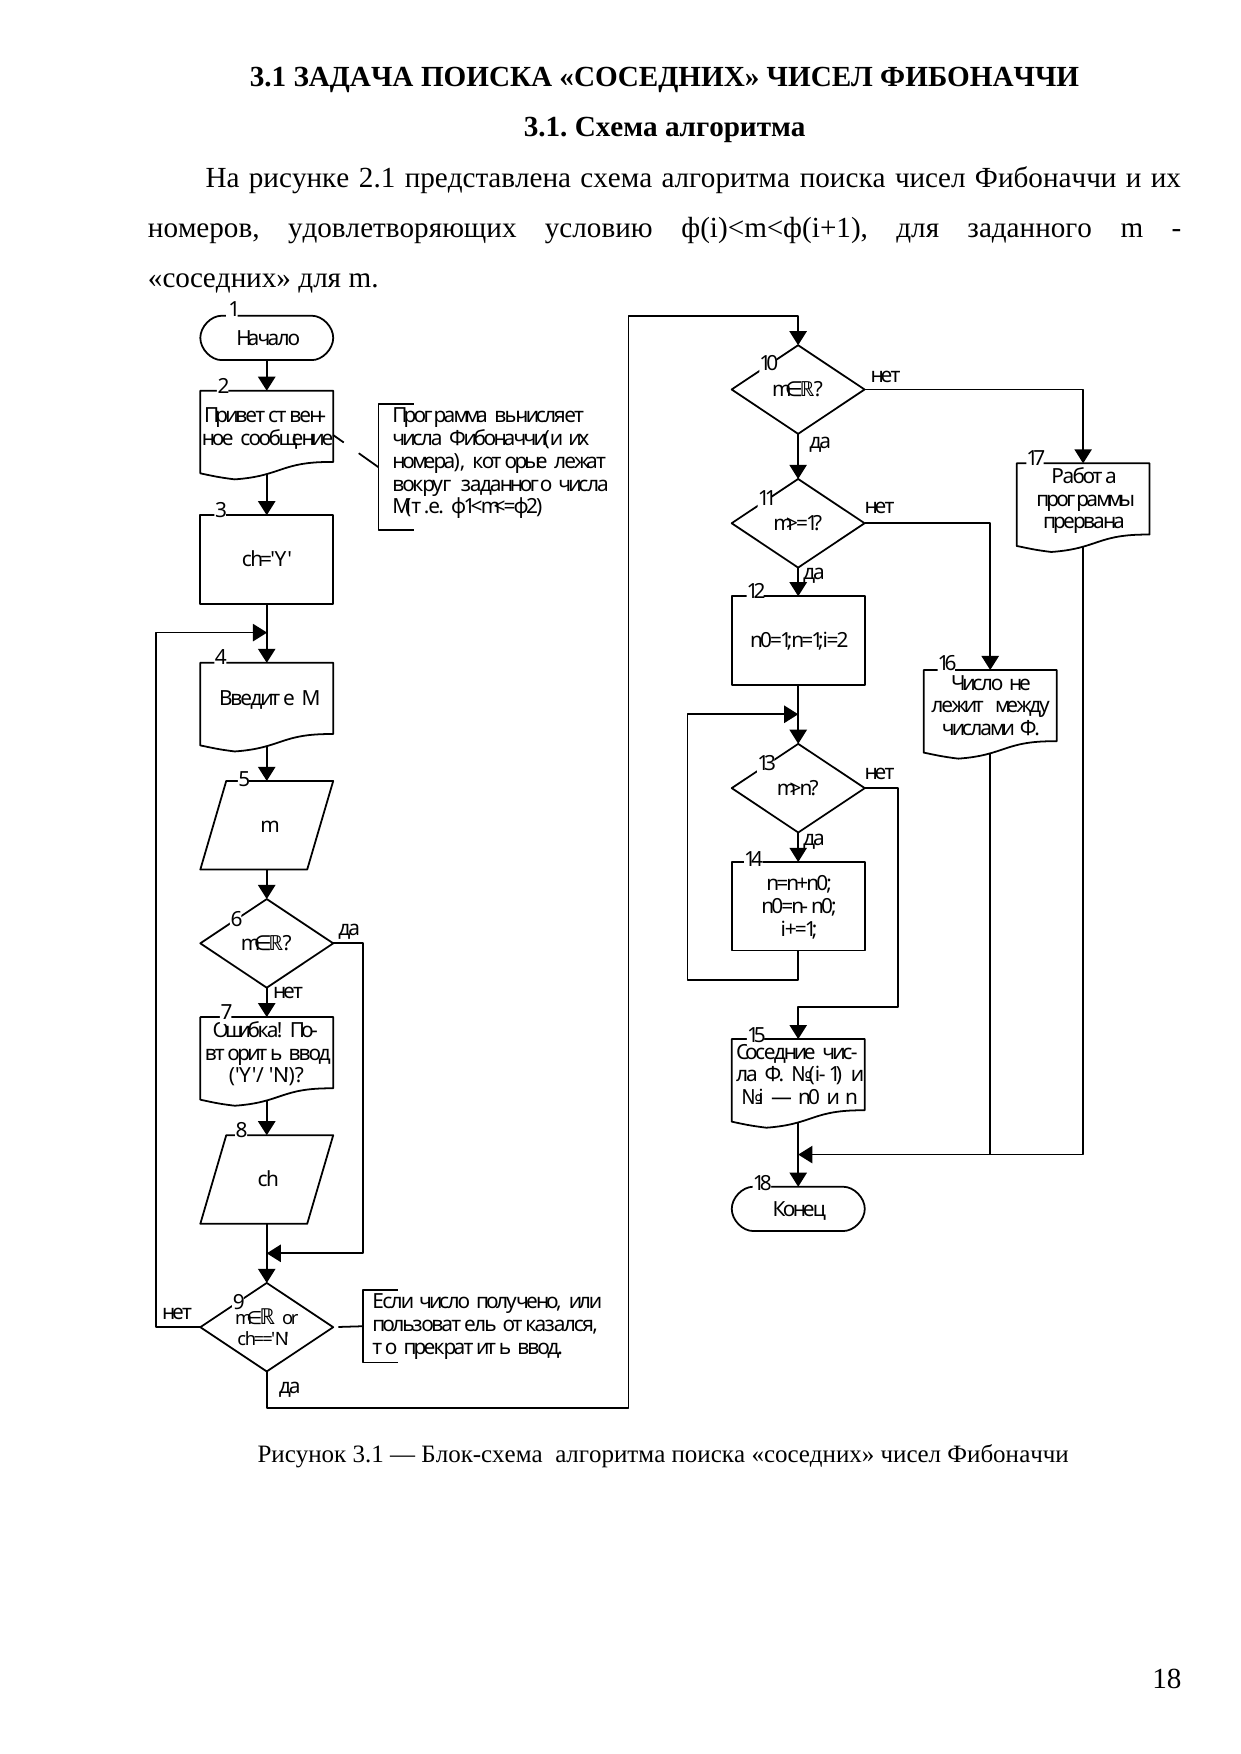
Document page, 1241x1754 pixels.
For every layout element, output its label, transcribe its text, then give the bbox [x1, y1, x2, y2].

text На рисунке 2.1 представлена схема алгоритма поиска чисел Фибоначчи и их номеров, удовлетворяющих условию ф(i)<m<ф(i+1), для заданного m - «соседних» для m. [148, 160, 1181, 294]
subtitle 3.1. Схема алгоритма [207, 109, 1122, 143]
text Рисунок 3.1 — Блок-схема алгоритма поиска «соседних» чисел Фибоначчи [150, 1439, 1176, 1468]
subtitle 3.1 ЗАДАЧА ПОИСКА «СОСЕДНИХ» ЧИСЕЛ ФИБОНАЧЧИ [207, 59, 1122, 93]
